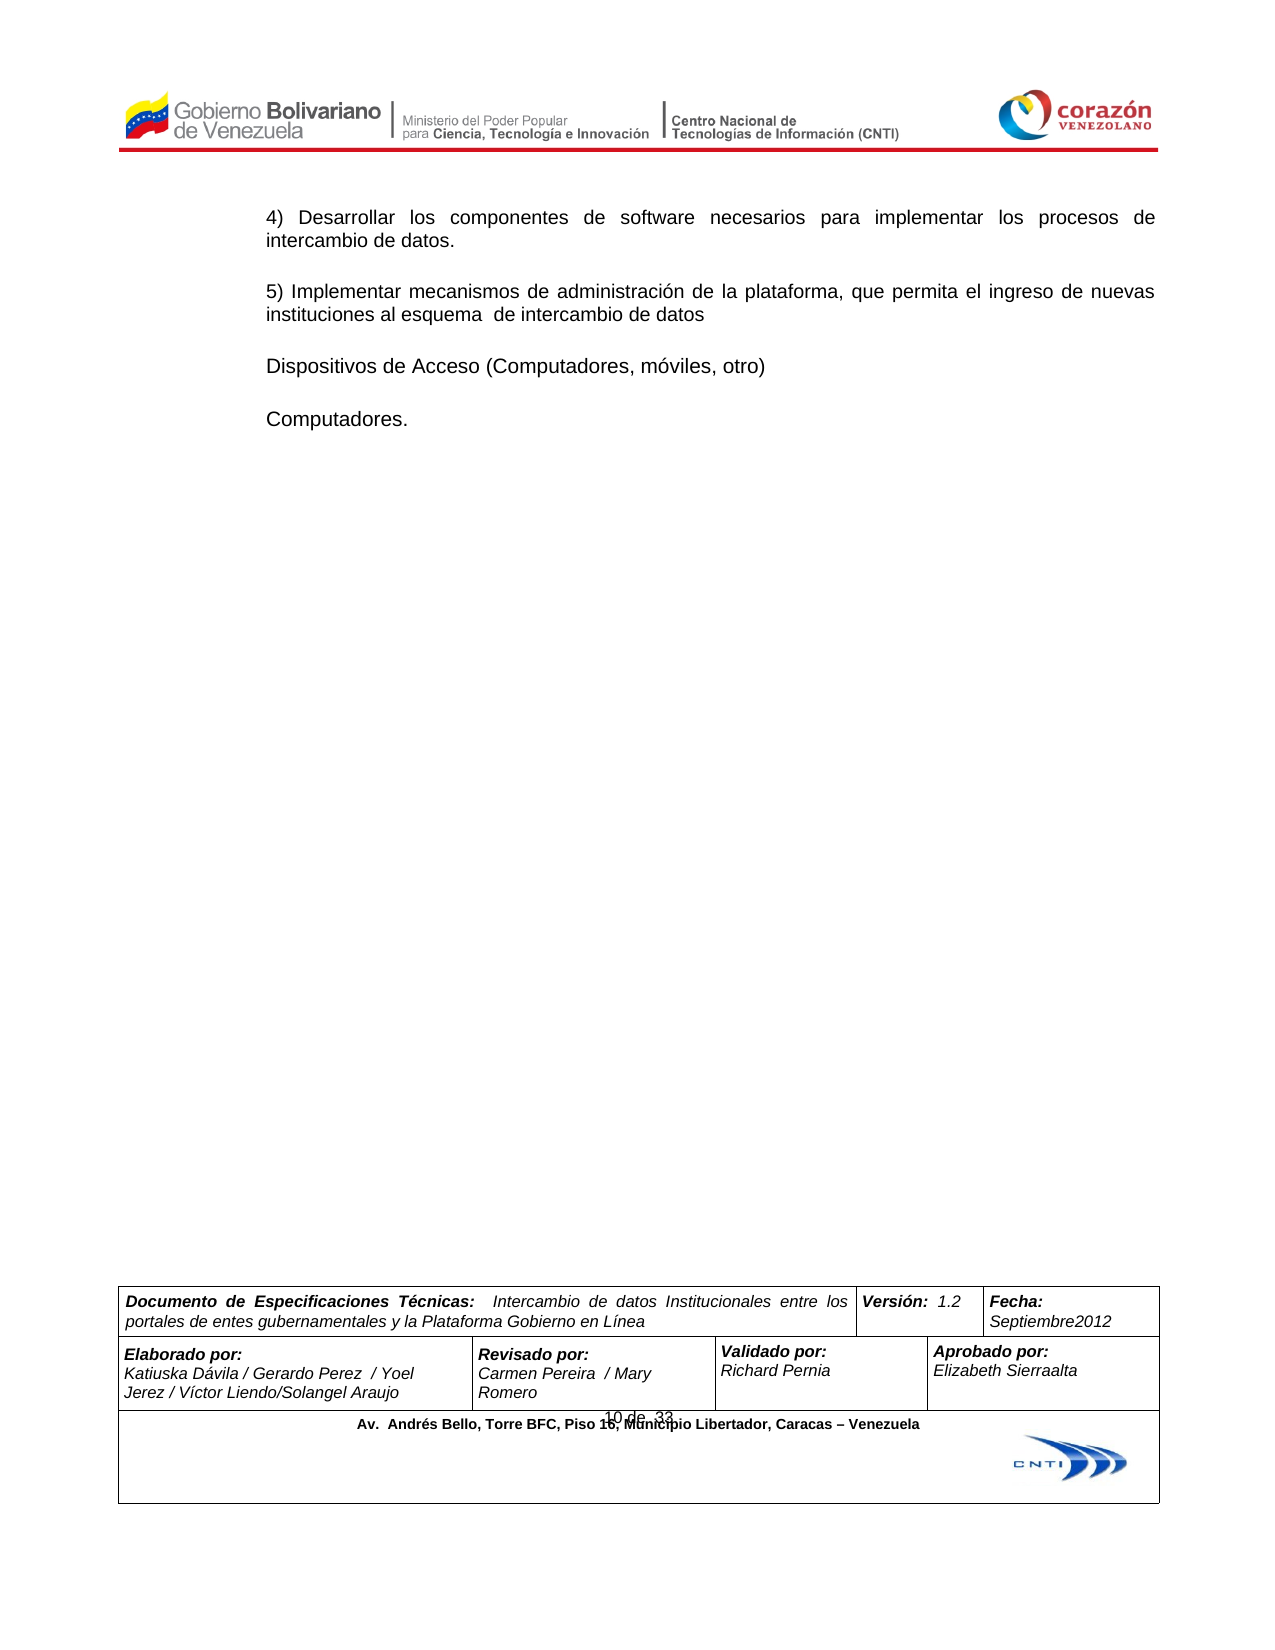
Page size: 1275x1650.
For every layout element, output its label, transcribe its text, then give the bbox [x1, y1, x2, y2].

text 5) Implementar mecanismos de administración de la plataforma, que permita el ingreso de nuevas instituciones al esquema de intercambio de datos [266, 280, 1157, 325]
picture [999, 1429, 1143, 1486]
text Dispositivos de Acceso (Computadores, móviles, otro) [266, 354, 1157, 378]
picture [119, 82, 1159, 152]
text Computadores. [266, 407, 1157, 431]
text 4) Desarrollar los componentes de software necesarios para implementar los procesos de intercambio de datos. [266, 206, 1157, 251]
